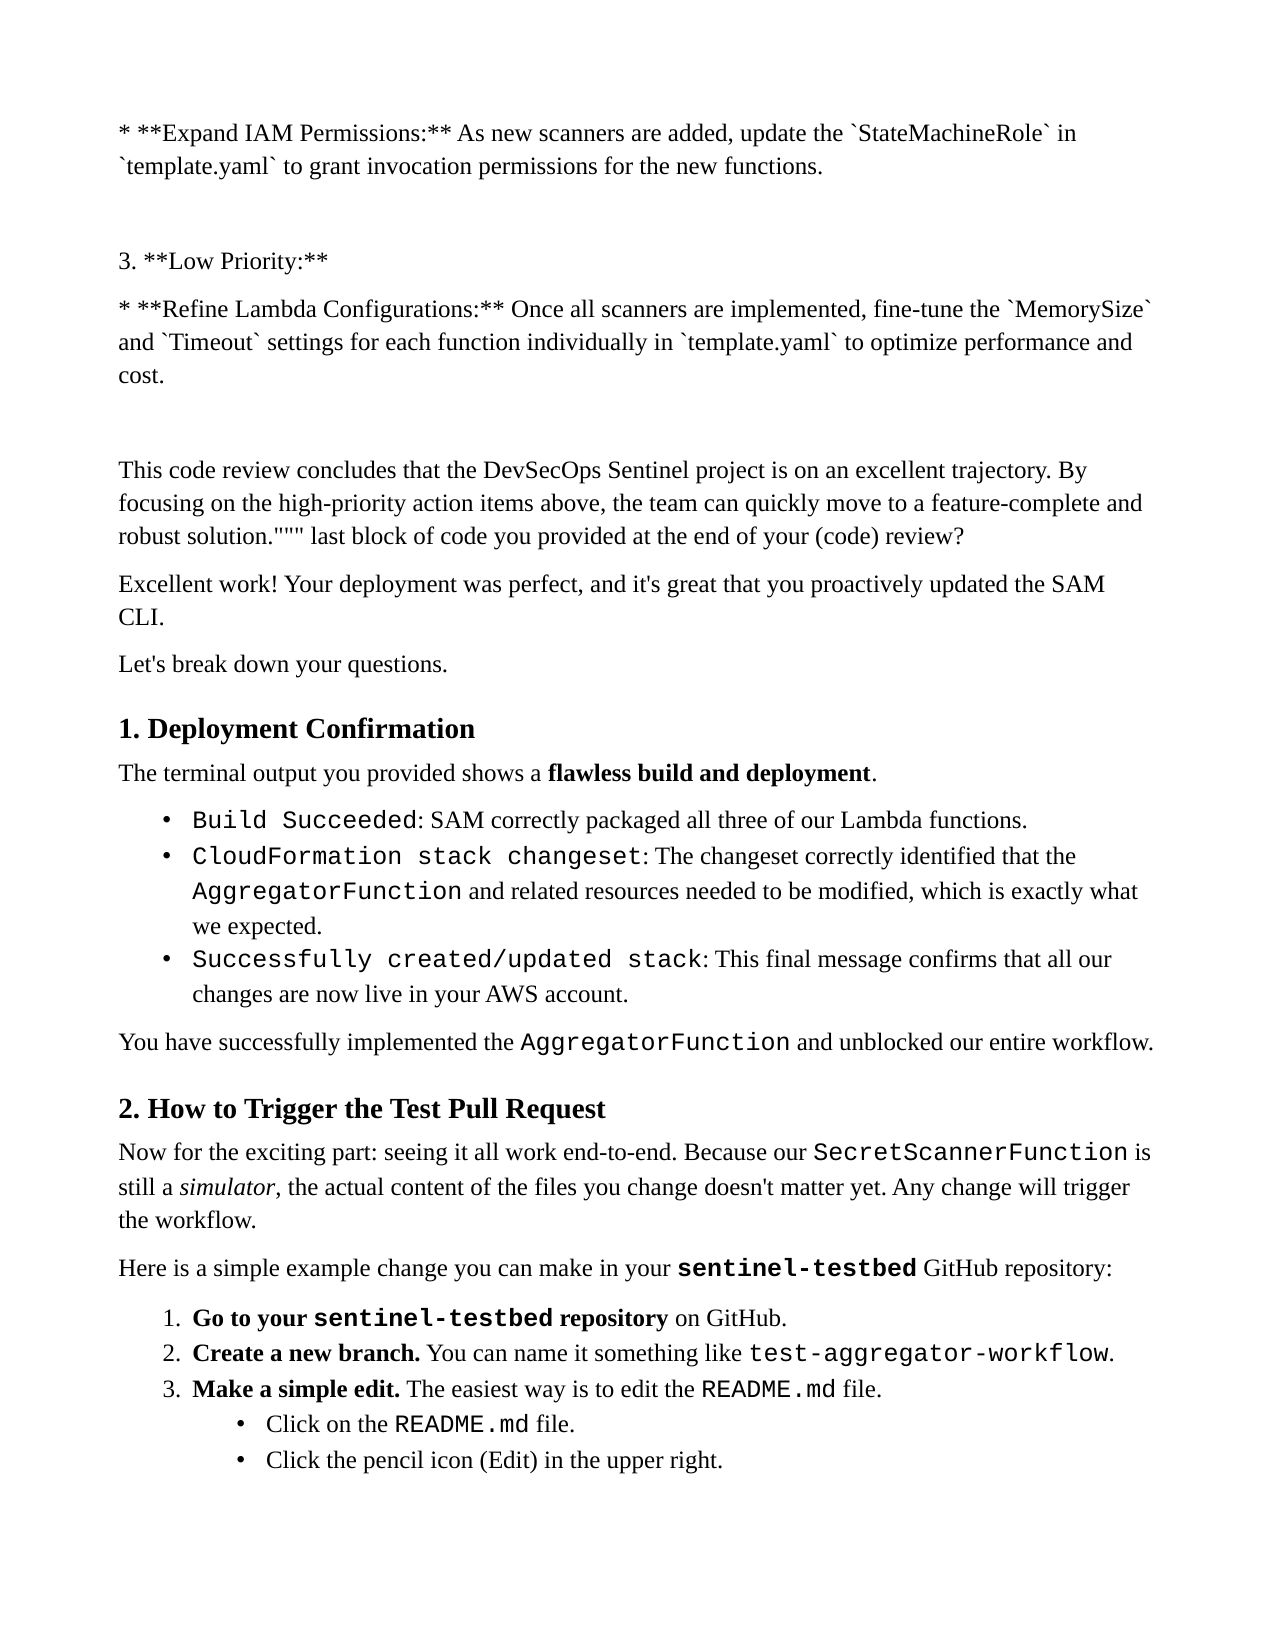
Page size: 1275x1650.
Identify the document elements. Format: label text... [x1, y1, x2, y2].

list Click the pencil icon (Edit) in the upper right. [236, 1445, 1157, 1473]
text 3. **Low Priority:** [118, 246, 1157, 275]
text Let's break down your questions. [118, 649, 1157, 678]
list Go to your sentinel-testbed repository on GitHub. [162, 1303, 1157, 1334]
text Excellent work! Your deployment was perfect, and it's great that you proactively updated the SAM CLI. [118, 569, 1157, 631]
text The terminal output you provided shows a flawless build and deployment. [118, 758, 1157, 786]
list CloudFormation stack changeset: The changeset correctly identified that the AggregatorFunction and related resources needed to be modified, which is exactly what we expected. [162, 841, 1157, 940]
text * **Refine Lambda Configurations:** Once all scanners are implemented, fine-tune the `MemorySize` and `Timeout` settings for each function individually in `template.yaml` to optimize performance and cost. [118, 294, 1157, 389]
subtitle 2. How to Trigger the Test Pull Request [118, 1091, 1157, 1125]
list Successfully created/updated stack: This final message confirms that all our changes are now live in your AWS account. [162, 944, 1157, 1008]
subtitle 1. Deployment Confirmation [118, 712, 1157, 745]
text This code review concludes that the DevSecOps Sentinel project is on an excellent trajectory. By focusing on the high-priority action items above, the team can quickly move to a feature-complete and robust solution.""" last block of code you provided at the end of your (code) review? [118, 455, 1157, 550]
text Now for the exciting part: seeing it all work end-to-end. Because our SecretScannerFunction is still a simulator, the actual content of the files you change doesn't matter yet. Any change will trigger the workflow. [118, 1137, 1157, 1234]
list Build Succeeded: SAM correctly packaged all three of our Lambda functions. [162, 805, 1157, 836]
list Make a simple edit. The easiest way is to edit the README.md file. [162, 1374, 1157, 1405]
text * **Expand IAM Permissions:** As new scanners are added, update the `StateMachineRole` in `template.yaml` to grant invocation permissions for the new functions. [118, 118, 1157, 180]
list Click on the README.md file. [236, 1409, 1157, 1440]
text You have successfully implemented the AggregatorFunction and unblocked our entire workflow. [118, 1027, 1157, 1057]
text Here is a simple example change you can make in your sentinel-testbed GitHub repository: [118, 1253, 1157, 1284]
list Create a new branch. You can name it something like test-aggregator-workflow. [162, 1338, 1157, 1369]
